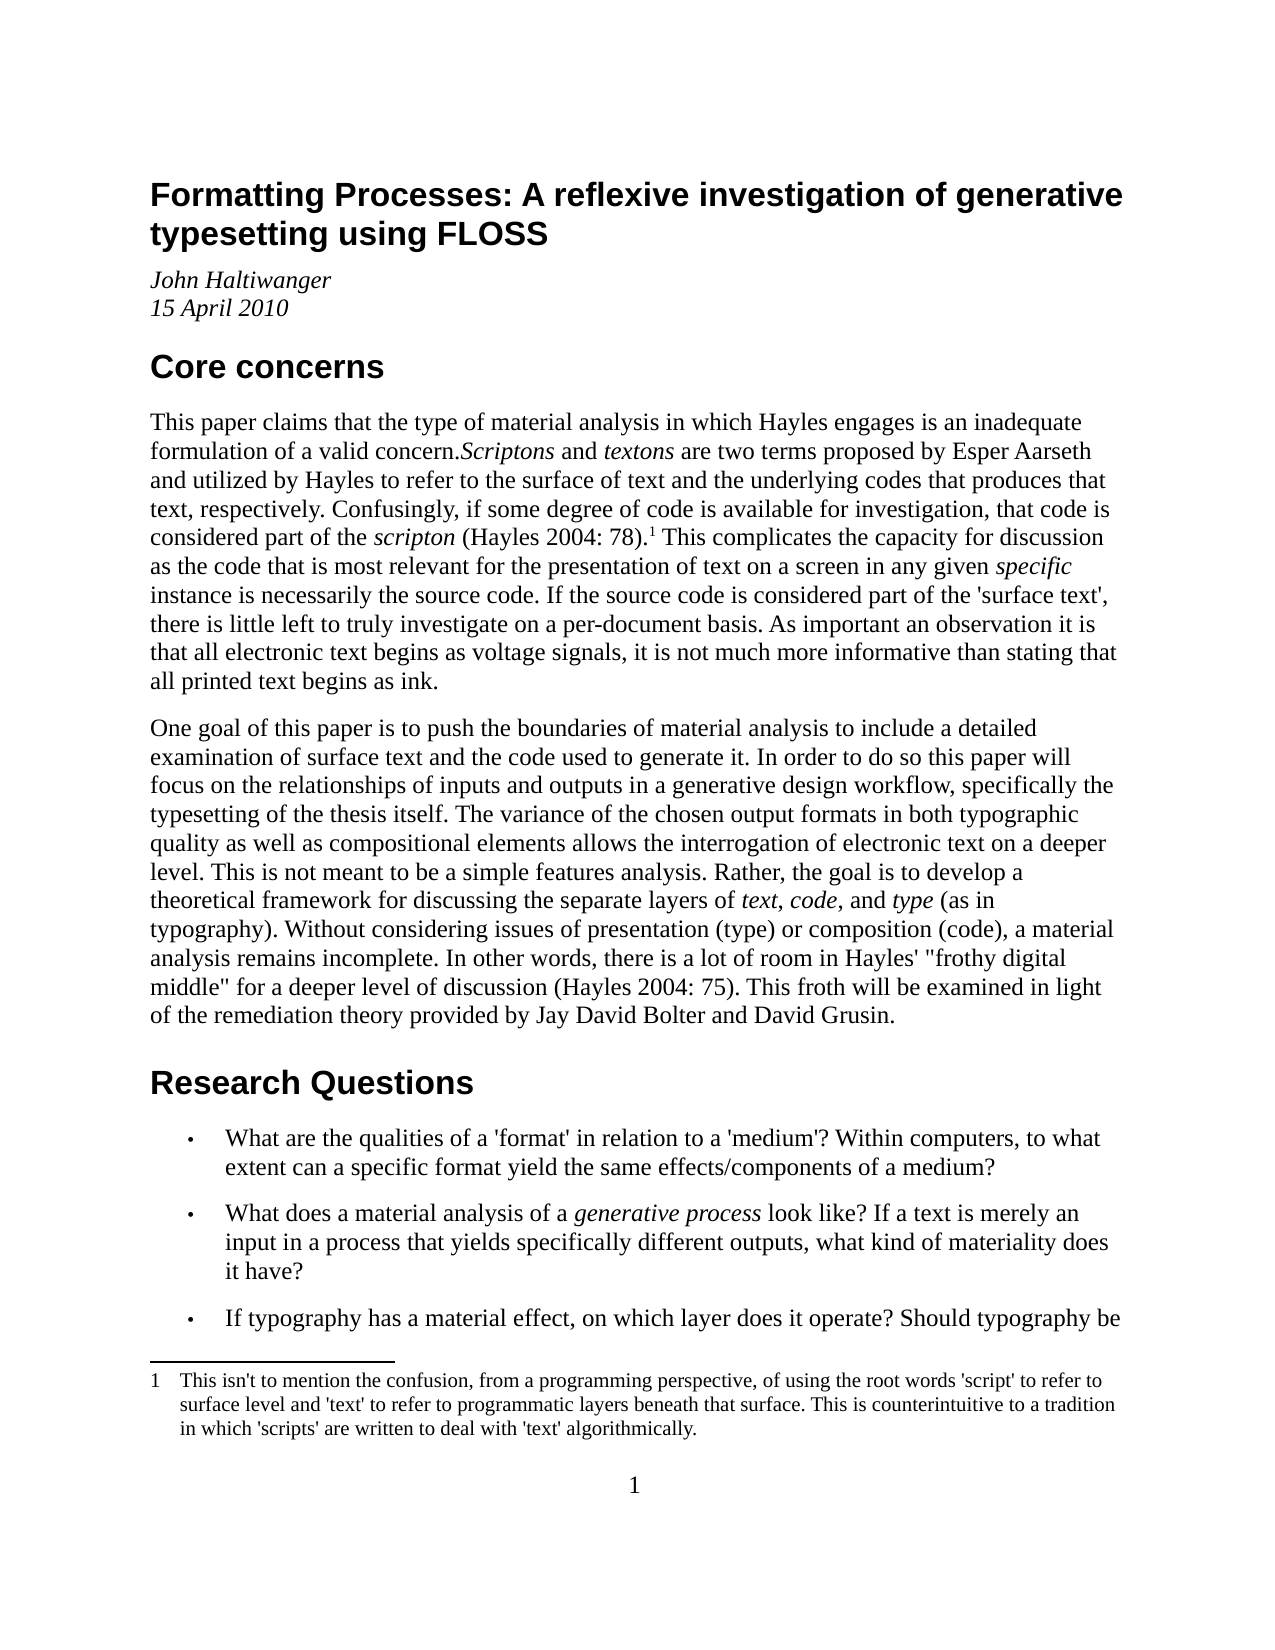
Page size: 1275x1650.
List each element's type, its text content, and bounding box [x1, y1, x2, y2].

subtitle Research Questions [150, 1063, 1125, 1102]
text 15 April 2010 [150, 293, 1125, 322]
list What are the qualities of a 'format' in relation to a 'medium'? Within computers, to what extent can a specific format yield the same effects/components of a medium? [187, 1123, 1125, 1181]
text One goal of this paper is to push the boundaries of material analysis to include a detailed examination of surface text and the code used to generate it. In order to do so this paper will focus on the relationships of inputs and outputs in a generative design workflow, specifically the typesetting of the thesis itself. The variance of the chosen output formats in both typographic quality as well as compositional elements allows the interrogation of electronic text on a deeper level. This is not meant to be a simple features analysis. Rather, the goal is to develop a theoretical framework for discussing the separate layers of text, code, and type (as in typography). Without considering issues of presentation (type) or composition (code), a material analysis remains incomplete. In other words, there is a lot of room in Hayles' "frothy digital middle" for a deeper level of discussion (Hayles 2004: 75). This froth will be examined in light of the remediation theory provided by Jay David Bolter and David Grusin. [150, 713, 1125, 1029]
list If typography has a material effect, on which layer does it operate? Should typography be [187, 1303, 1125, 1331]
list What does a material analysis of a generative process look like? If a text is merely an input in a process that yields specifically different outputs, what kind of materiality does it have? [187, 1198, 1125, 1285]
text This isn't to mention the confusion, from a programming perspective, of using the root words 'script' to refer to surface level and 'text' to refer to programmatic layers beneath that surface. This is counterintuitive to a tradition in which 'scripts' are written to deal with 'text' algorithmically. [150, 1368, 1125, 1440]
text John Haltiwanger [150, 265, 1125, 293]
subtitle Core concerns [150, 347, 1125, 386]
subtitle Formatting Processes: A reflexive investigation of generative typesetting using FLOSS [150, 175, 1125, 252]
text This paper claims that the type of material analysis in which Hayles engages is an inadequate formulation of a valid concern.Scriptons and textons are two terms proposed by Esper Aarseth and utilized by Hayles to refer to the surface of text and the underlying codes that produces that text, respectively. Confusingly, if some degree of code is available for investigation, that code is considered part of the scripton (Hayles 2004: 78). This complicates the capacity for discussion as the code that is most relevant for the presentation of text on a screen in any given specific instance is necessarily the source code. If the source code is considered part of the 'surface text', there is little left to truly investigate on a per-document basis. As important an observation it is that all electronic text begins as voltage signals, it is not much more informative than stating that all printed text begins as ink. [150, 407, 1125, 695]
